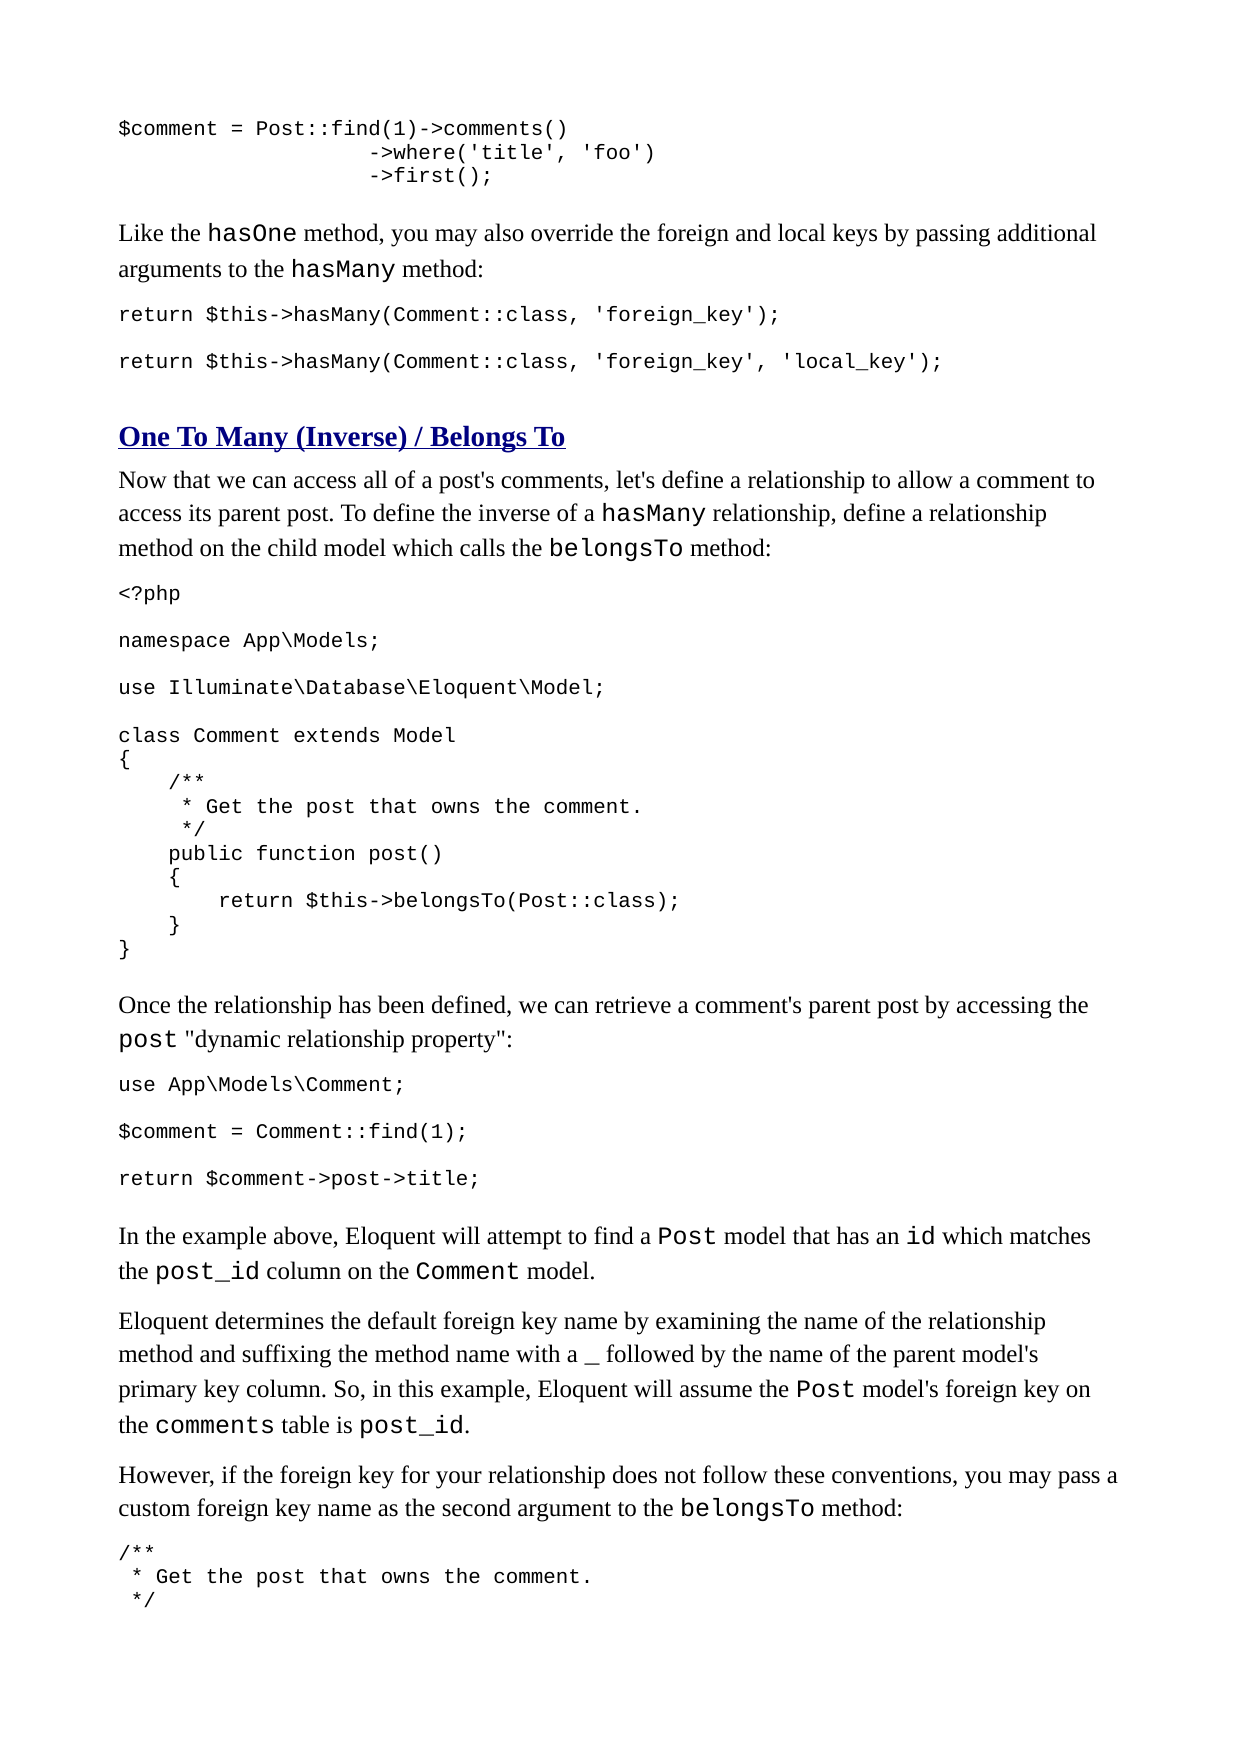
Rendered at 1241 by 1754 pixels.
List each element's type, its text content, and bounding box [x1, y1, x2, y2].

text <?php [118, 583, 1122, 606]
text public function post() [118, 843, 1122, 867]
text In the example above, Eloquent will attempt to find a Post model that has an id which matches the post_id column on the Comment model. [118, 1221, 1122, 1287]
text * Get the post that owns the comment. [118, 796, 1122, 819]
text return $comment->post->title; [118, 1168, 1122, 1192]
text } [118, 937, 1122, 961]
text ->first(); [118, 165, 1122, 189]
text { [118, 748, 1122, 772]
text */ [118, 1590, 1122, 1614]
text ->where('title', 'foo') [118, 142, 1122, 165]
text return $this->hasMany(Comment::class, 'foreign_key'); [118, 304, 1122, 327]
text class Comment extends Model [118, 725, 1122, 748]
text $comment = Post::find(1)->comments() [118, 118, 1122, 142]
text Now that we can access all of a post's comments, let's define a relationship to allow a comment to access its parent post. To define the inverse of a hasMany relationship, define a relationship method on the child model which calls the belongsTo method: [118, 465, 1122, 564]
text Like the hasOne method, you may also override the foreign and local keys by passing additional arguments to the hasMany method: [118, 218, 1122, 284]
text /** [118, 1543, 1122, 1566]
text * Get the post that owns the comment. [118, 1566, 1122, 1590]
text { [118, 867, 1122, 890]
text $comment = Comment::find(1); [118, 1121, 1122, 1144]
text use Illuminate\Database\Eloquent\Model; [118, 677, 1122, 701]
text return $this->belongsTo(Post::class); [118, 890, 1122, 914]
text /** [118, 772, 1122, 796]
text } [118, 914, 1122, 937]
text However, if the foreign key for your relationship does not follow these conventions, you may pass a custom foreign key name as the second argument to the belongsTo method: [118, 1460, 1122, 1523]
text Eloquent determines the default foreign key name by examining the name of the relationship method and suffixing the method name with a _ followed by the name of the parent model's primary key column. So, in this example, Eloquent will assume the Post model's foreign key on the comments table is post_id. [118, 1306, 1122, 1441]
text use App\Models\Comment; [118, 1074, 1122, 1097]
text namespace App\Models; [118, 630, 1122, 654]
text return $this->hasMany(Comment::class, 'foreign_key', 'local_key'); [118, 351, 1122, 374]
text Once the relationship has been defined, we can retrieve a comment's parent post by accessing the post "dynamic relationship property": [118, 991, 1122, 1054]
subtitle One To Many (Inverse) / Belongs To [118, 419, 1122, 452]
text */ [118, 819, 1122, 843]
